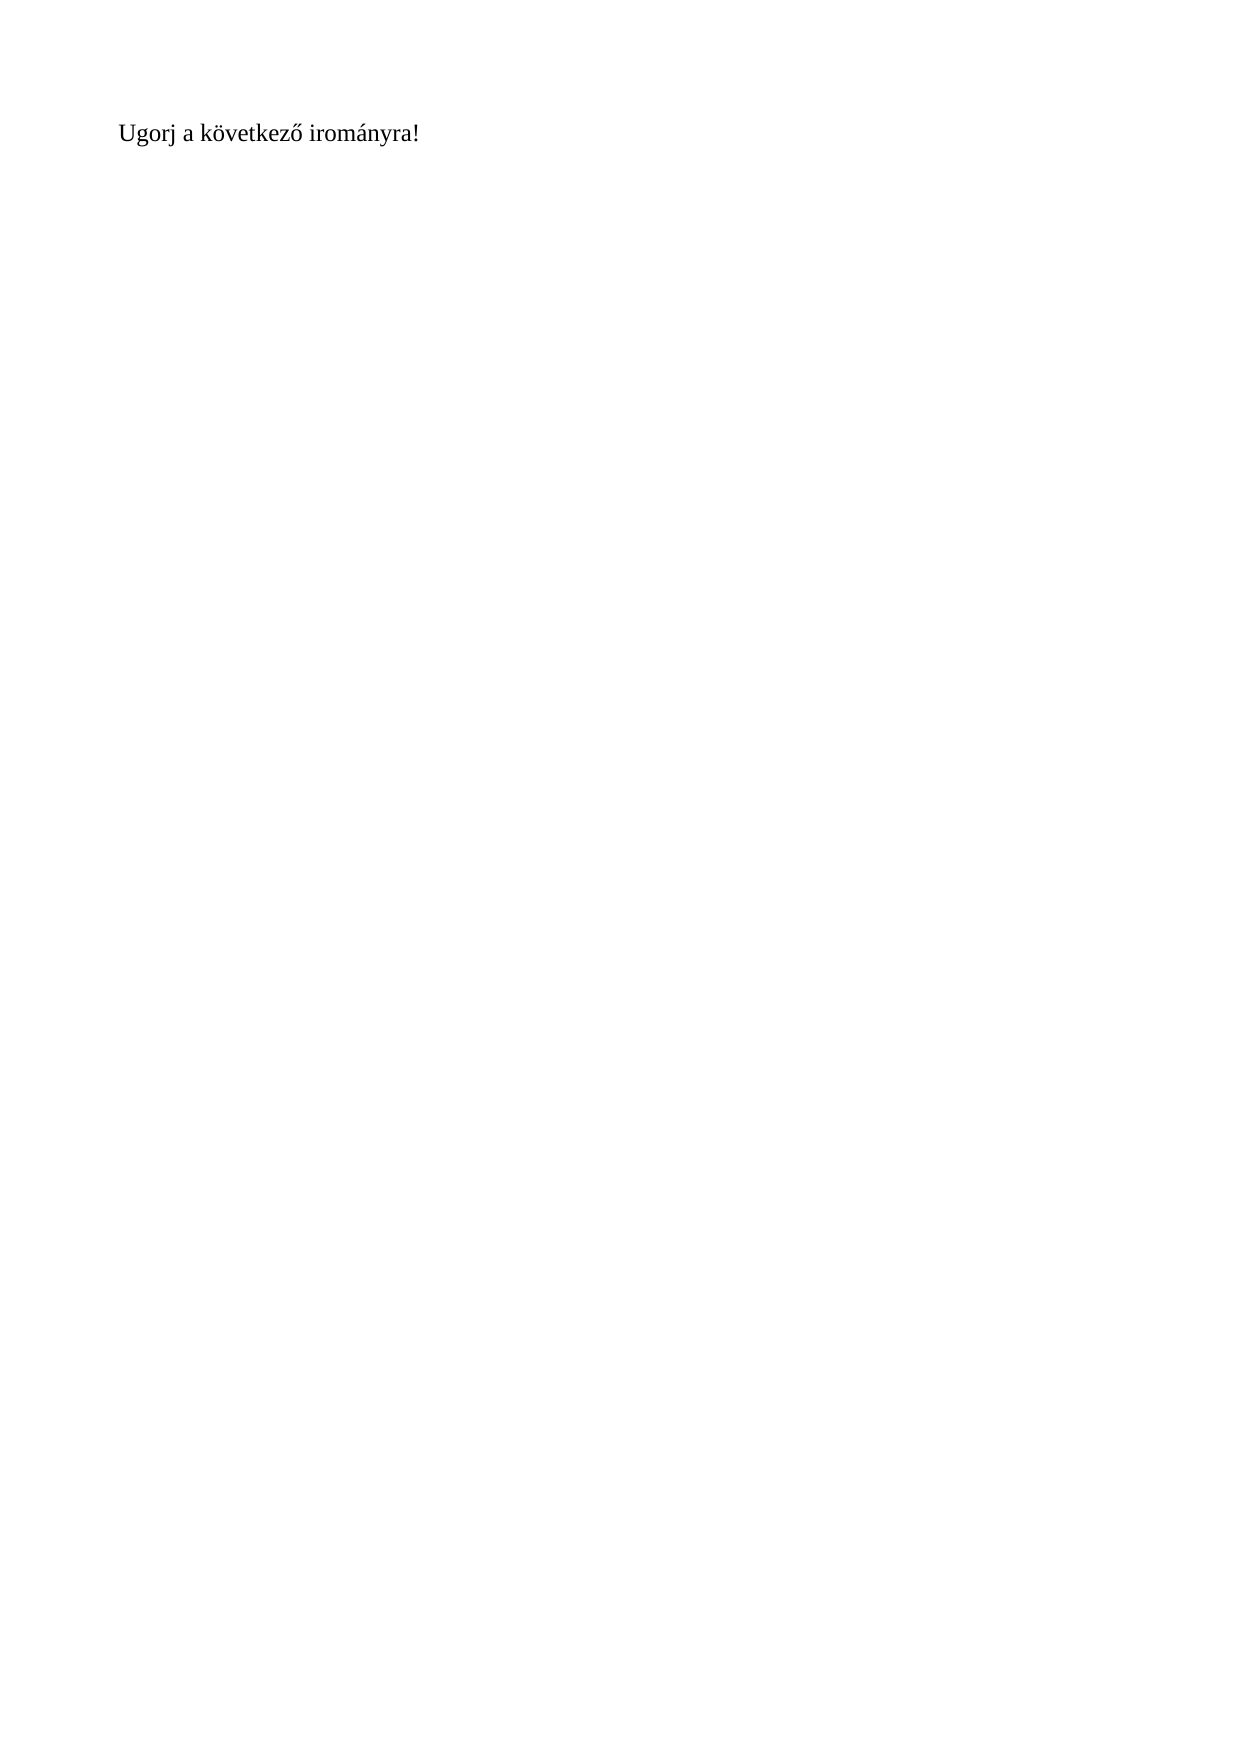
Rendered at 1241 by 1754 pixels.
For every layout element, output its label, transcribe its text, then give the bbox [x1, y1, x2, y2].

text Ugorj a következő irományra! [118, 118, 1122, 147]
